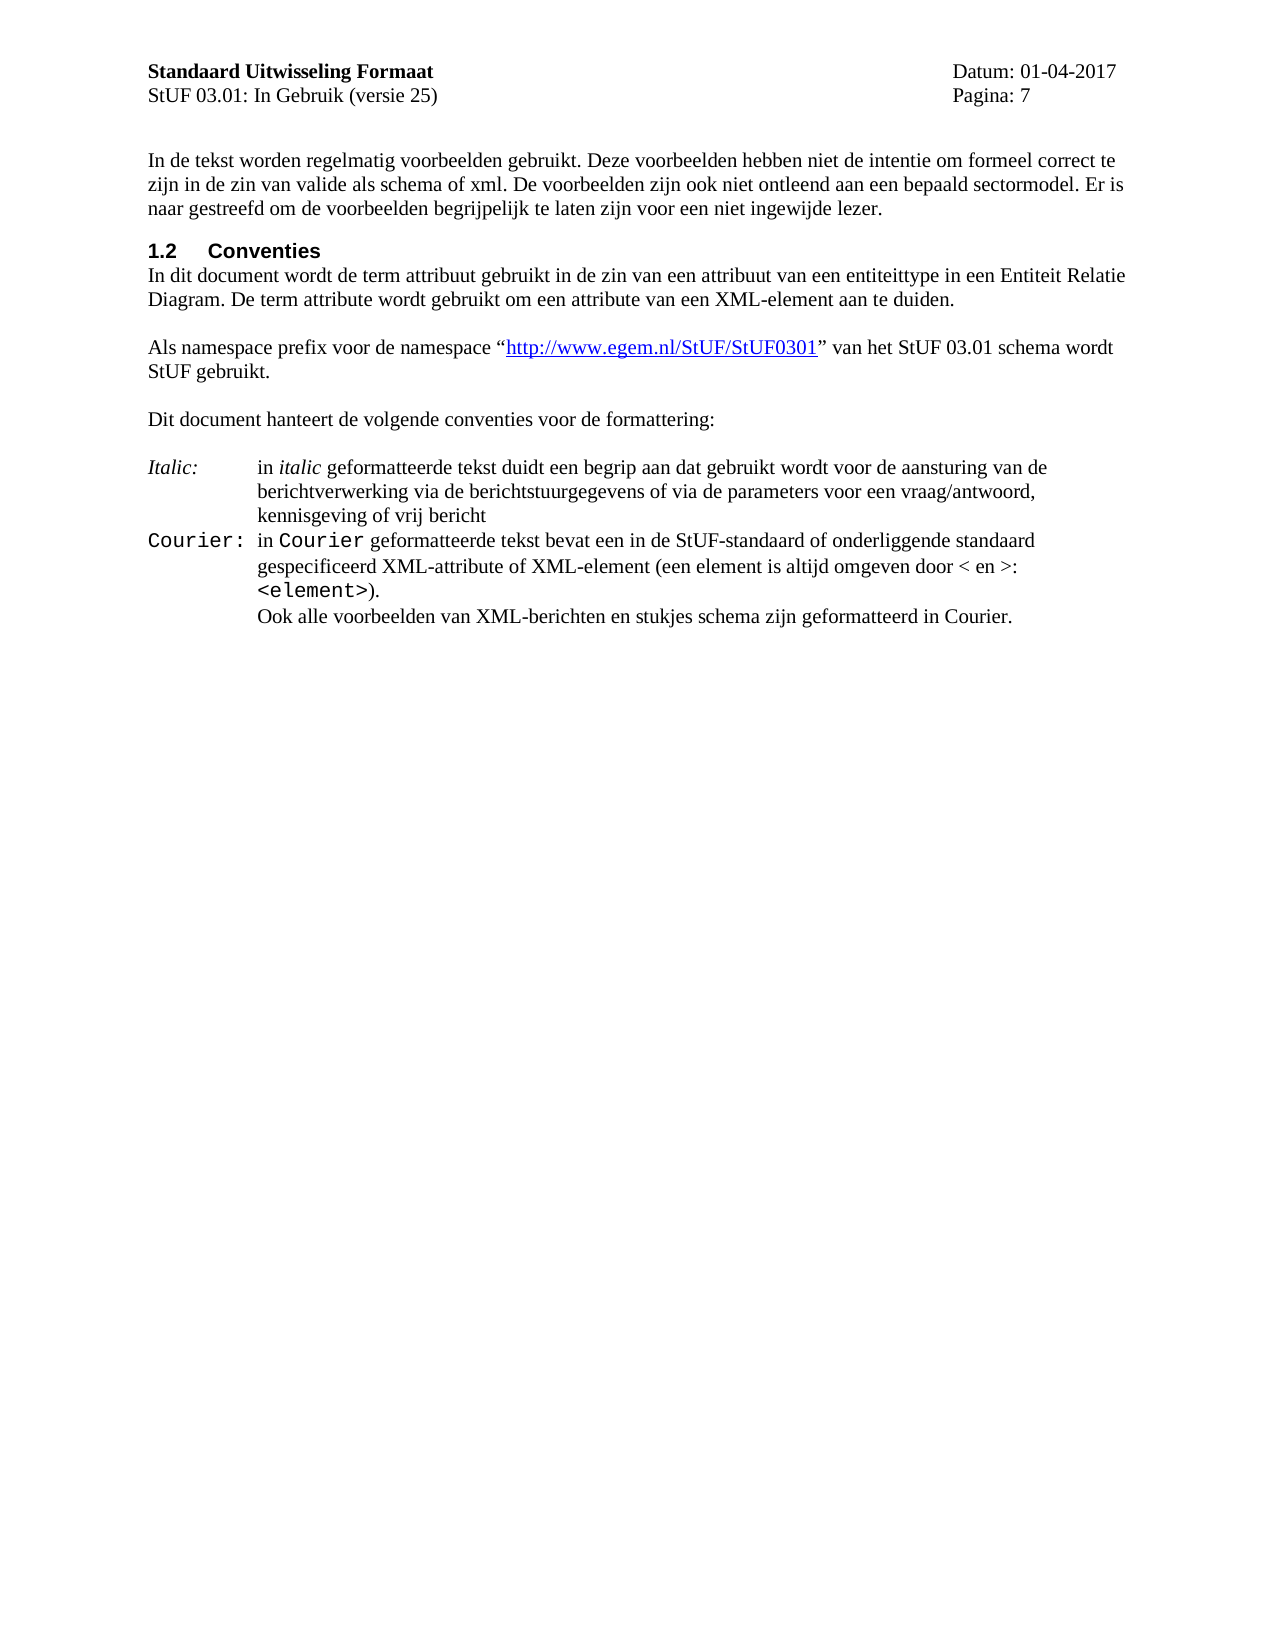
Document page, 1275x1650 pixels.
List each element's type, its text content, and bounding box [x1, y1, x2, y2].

text Italic: in italic geformatteerde tekst duidt een begrip aan dat gebruikt wordt voor de aansturing van de berichtverwerking via de berichtstuurgegevens of via de parameters voor een vraag/antwoord, kennisgeving of vrij bericht [148, 455, 1127, 527]
text Dit document hanteert de volgende conventies voor de formattering: [148, 407, 1127, 431]
text Ook alle voorbeelden van XML-berichten en stukjes schema zijn geformatteerd in Courier. [148, 603, 1127, 628]
text Als namespace prefix voor de namespace “http://www.egem.nl/StUF/StUF0301” van het StUF 03.01 schema wordt StUF gebruikt. [148, 335, 1127, 383]
text Courier: in Courier geformatteerde tekst bevat een in de StUF-standaard of onderliggende standaard gespecificeerd XML-attribute of XML-element (een element is altijd omgeven door < en >: <element>). [148, 527, 1127, 603]
subtitle Conventies [148, 239, 1127, 263]
text In dit document wordt de term attribuut gebruikt in de zin van een attribuut van een entiteittype in een Entiteit Relatie Diagram. De term attribute wordt gebruikt om een attribute van een XML-element aan te duiden. [148, 263, 1127, 311]
text In de tekst worden regelmatig voorbeelden gebruikt. Deze voorbeelden hebben niet de intentie om formeel correct te zijn in de zin van valide als schema of xml. De voorbeelden zijn ook niet ontleend aan een bepaald sectormodel. Er is naar gestreefd om de voorbeelden begrijpelijk te laten zijn voor een niet ingewijde lezer. [148, 148, 1127, 220]
